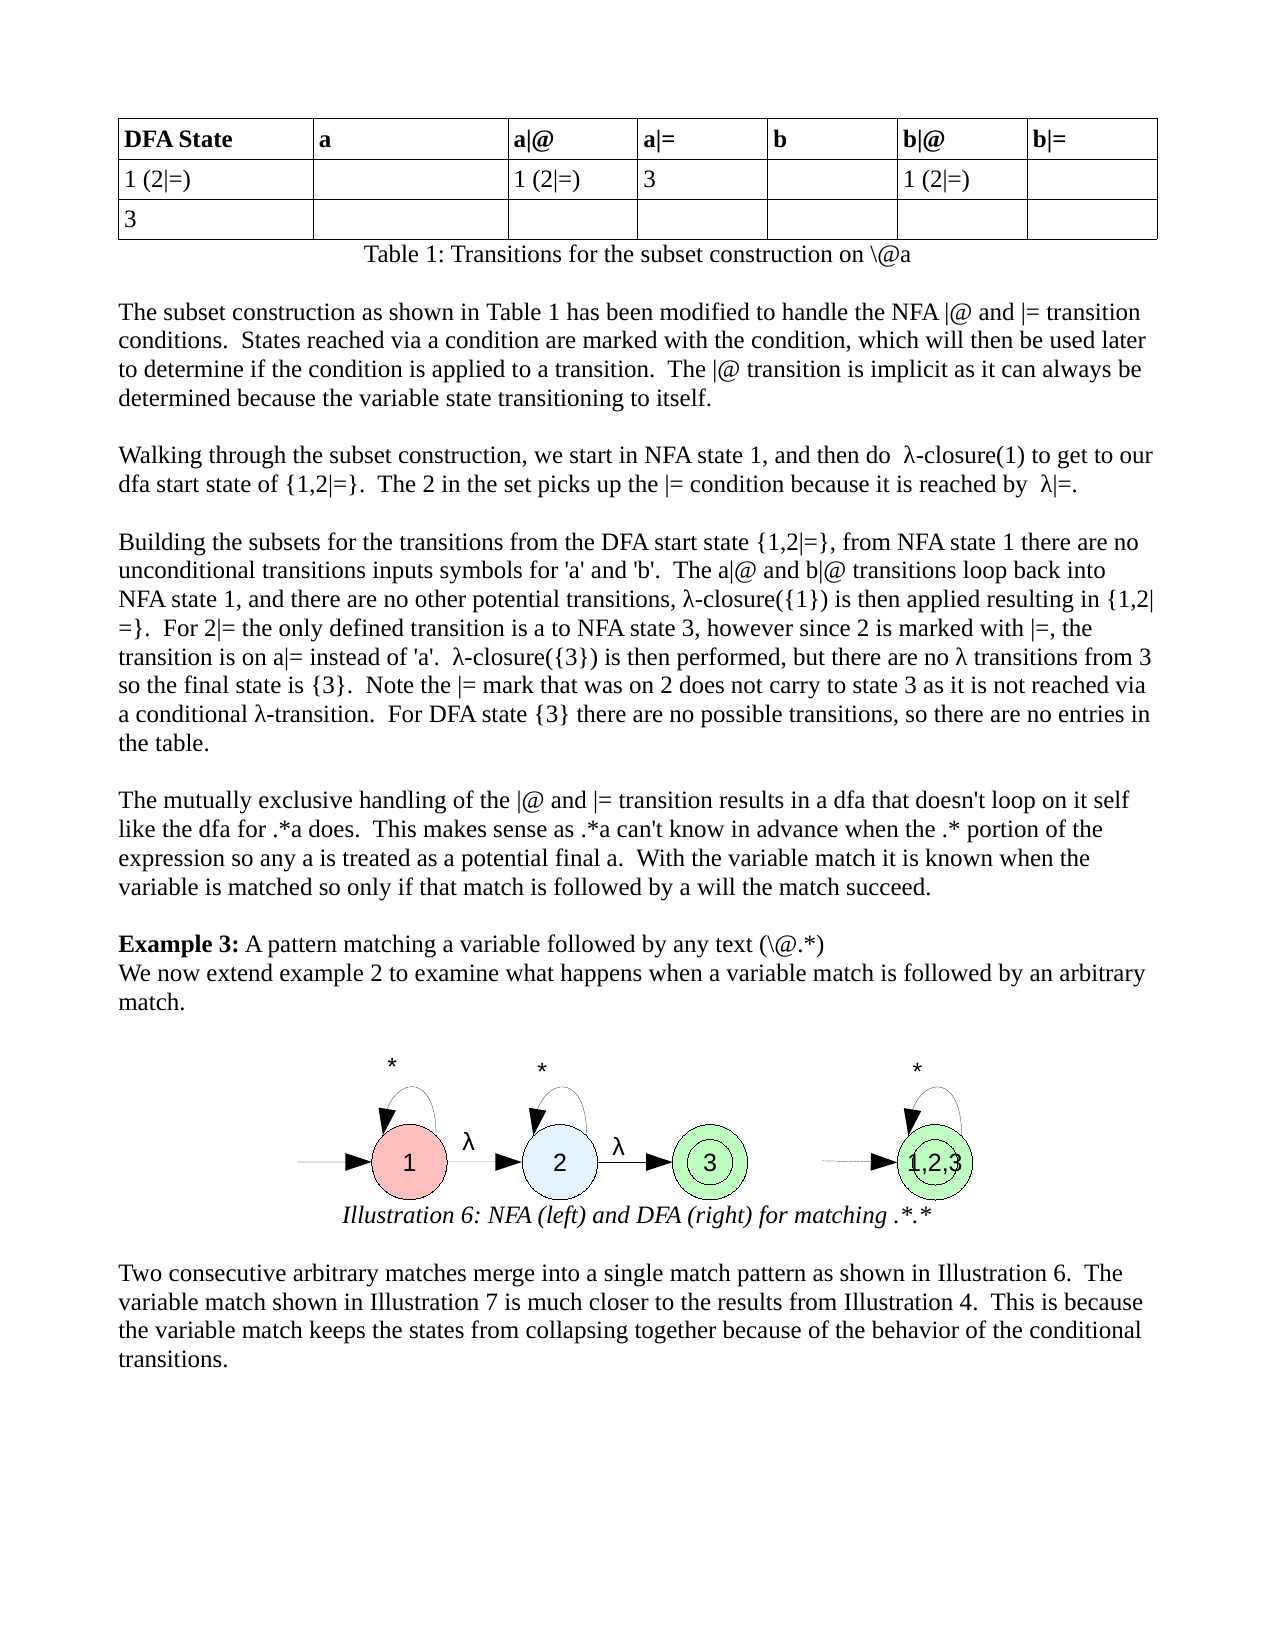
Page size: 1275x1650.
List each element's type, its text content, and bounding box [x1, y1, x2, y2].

table_header a|= [638, 119, 767, 158]
text The subset construction as shown in Table 1 has been modified to handle the NFA |@ and |= transition conditions. States reached via a condition are marked with the condition, which will then be used later to determine if the condition is applied to a transition. The |@ transition is implicit as it can always be determined because the variable state transitioning to itself. [118, 297, 1157, 412]
table_cell [314, 200, 508, 239]
table_header a [314, 119, 508, 158]
text *|@ [672, 1124, 748, 1199]
table_cell 1 (2|=) [509, 160, 637, 199]
text We now extend example 2 to examine what happens when a variable match is followed by an arbitrary match. [118, 958, 1157, 1015]
table_cell [898, 200, 1027, 239]
table_cell [768, 160, 897, 199]
table_cell 3 [119, 200, 313, 239]
table_cell [1028, 160, 1157, 199]
table_header b|= [1028, 119, 1157, 158]
table_cell [1028, 200, 1157, 239]
table_cell [509, 200, 637, 239]
table_cell [768, 200, 897, 239]
table_header b [768, 119, 897, 158]
text Two consecutive arbitrary matches merge into a single match pattern as shown in Illustration 6. The variable match shown in Illustration 7 is much closer to the results from Illustration 4. This is because the variable match keeps the states from collapsing together because of the behavior of the conditional transitions. [118, 1258, 1157, 1373]
table_header a|@ [509, 119, 637, 158]
text Table 1: Transitions for the subset construction on \@a [118, 240, 1157, 268]
text The mutually exclusive handling of the |@ and |= transition results in a dfa that doesn't loop on it self like the dfa for .*a does. This makes sense as .*a can't know in advance when the .* portion of the expression so any a is treated as a potential final a. With the variable match it is known when the variable is matched so only if that match is followed by a will the match succeed. [118, 785, 1157, 900]
table_cell [314, 160, 508, 199]
table_header b|@ [898, 119, 1027, 158]
text Illustration 6: NFA (left) and DFA (right) for matching .*.* [297, 1057, 978, 1229]
table_cell 1 (2|=) [898, 160, 1027, 199]
table_header DFA State [119, 119, 313, 158]
table_cell 3 [638, 160, 767, 199]
text Building the subsets for the transitions from the DFA start state {1,2|=}, from NFA state 1 there are no unconditional transitions inputs symbols for 'a' and 'b'. The a|@ and b|@ transitions loop back into NFA state 1, and there are no other potential transitions, λ-closure({1}) is then applied resulting in {1,2|=}. For 2|= the only defined transition is a to NFA state 3, however since 2 is marked with |=, the transition is on a|= instead of 'a'. λ-closure({3}) is then performed, but there are no λ transitions from 3 so the final state is {3}. Note the |= mark that was on 2 does not carry to state 3 as it is not reached via a conditional λ-transition. For DFA state {3} there are no possible transitions, so there are no entries in the table. [118, 527, 1157, 757]
text Walking through the subset construction, we start in NFA state 1, and then do λ-closure(1) to get to our dfa start state of {1,2|=}. The 2 in the set picks up the |= condition because it is reached by λ|=. [118, 440, 1157, 498]
text Example 3: A pattern matching a variable followed by any text (\@.*) [118, 929, 1157, 958]
text *|@ [897, 1124, 973, 1200]
table_cell 1 (2|=) [119, 160, 313, 199]
table_cell [638, 200, 767, 239]
